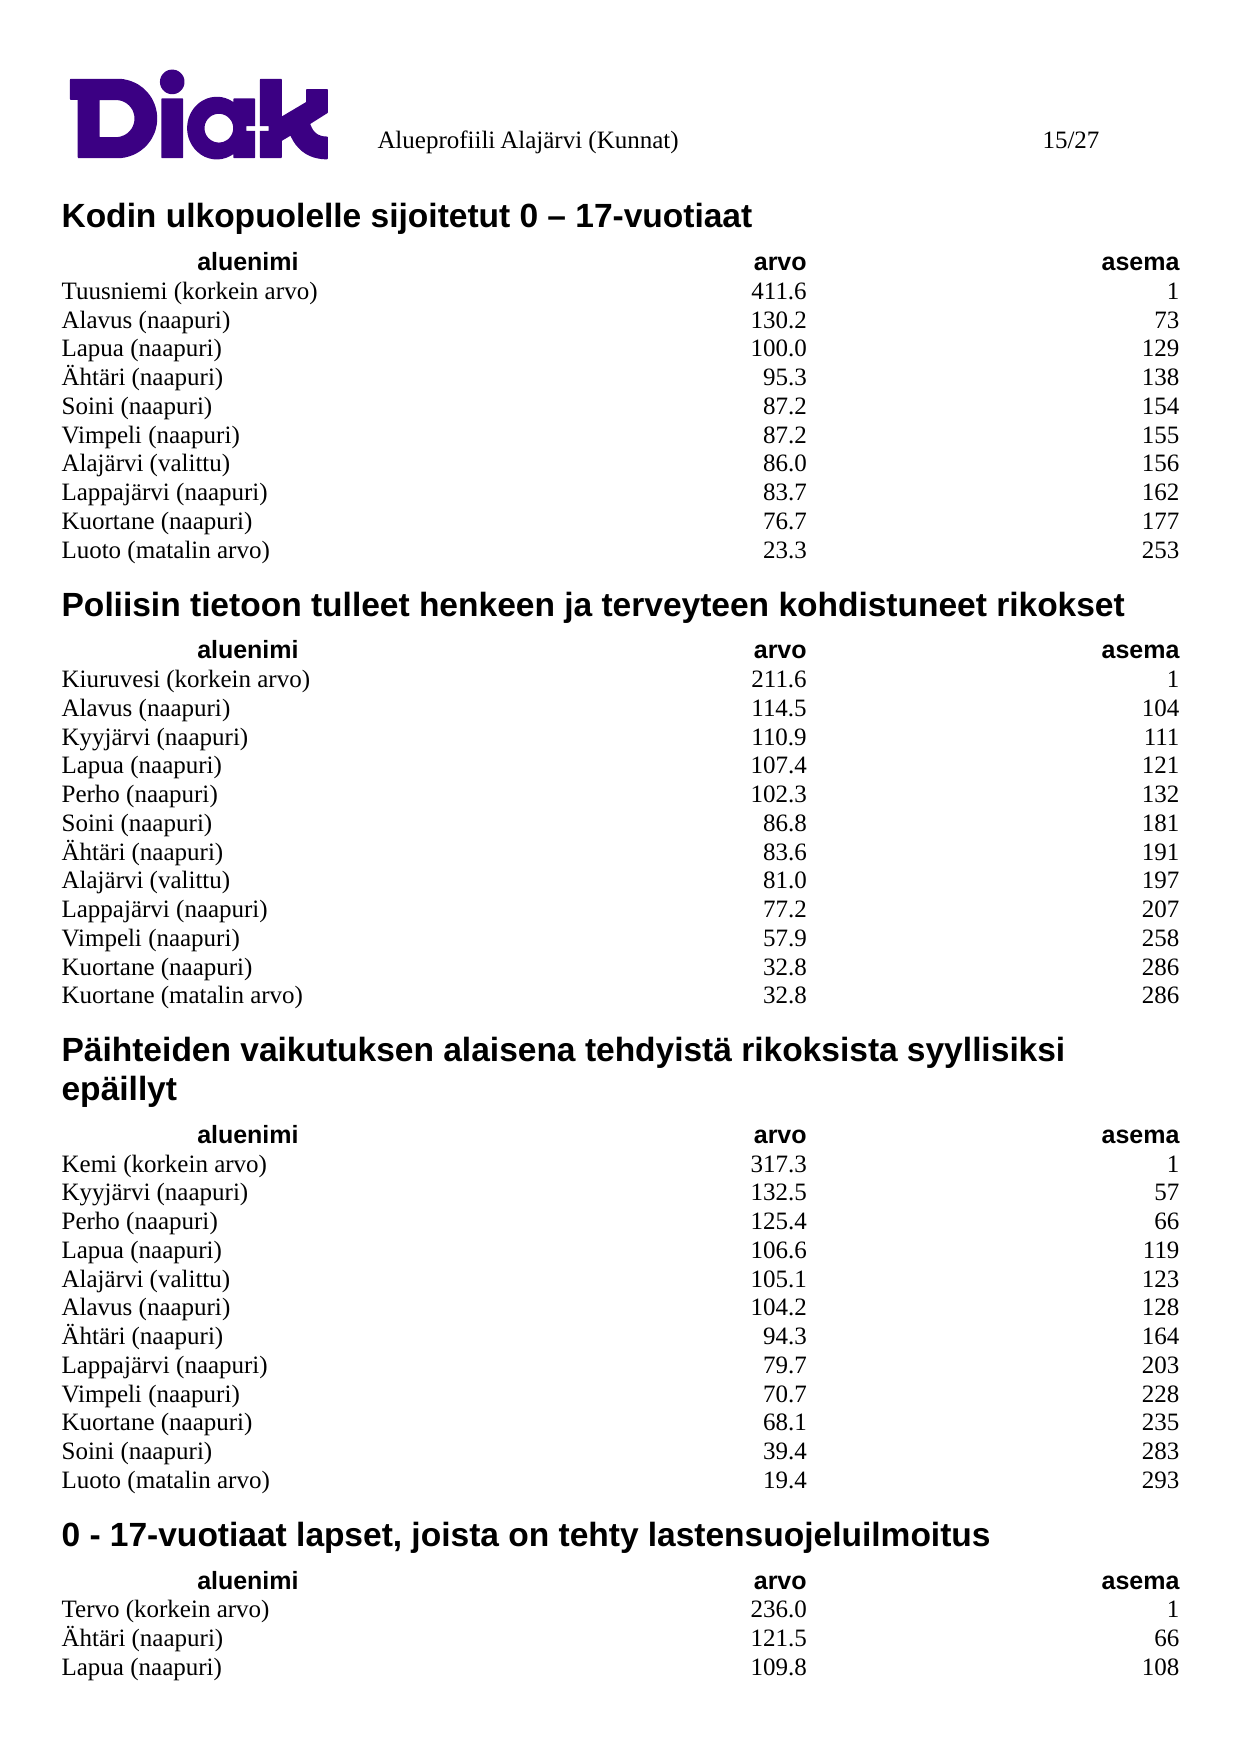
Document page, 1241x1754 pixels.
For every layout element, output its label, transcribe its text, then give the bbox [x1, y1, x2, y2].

table_cell 155 [806, 420, 1179, 448]
table_cell 83.6 [434, 837, 806, 866]
table_cell Soini (naapuri) [61, 808, 434, 837]
table_cell Kyyjärvi (naapuri) [61, 1178, 434, 1206]
table_cell 286 [806, 952, 1179, 981]
table_cell 123 [806, 1264, 1179, 1292]
subtitle Päihteiden vaikutuksen alaisena tehdyistä rikoksista syyllisiksi epäillyt [61, 1030, 1179, 1107]
table_cell Lappajärvi (naapuri) [61, 477, 434, 506]
table_cell Lapua (naapuri) [61, 751, 434, 779]
table_cell 73 [806, 305, 1179, 333]
table_cell 1 [806, 276, 1179, 305]
table_cell 203 [806, 1350, 1179, 1379]
table_cell 32.8 [434, 981, 806, 1009]
table_header aluenimi [61, 1120, 434, 1149]
table_cell Lapua (naapuri) [61, 1652, 434, 1681]
table_cell 110.9 [434, 722, 806, 751]
table_cell 125.4 [434, 1206, 806, 1235]
table_cell 102.3 [434, 779, 806, 808]
table_cell 57.9 [434, 923, 806, 952]
subtitle Poliisin tietoon tulleet henkeen ja terveyteen kohdistuneet rikokset [61, 584, 1179, 623]
table_cell 154 [806, 391, 1179, 420]
table_cell Alajärvi (valittu) [61, 1264, 434, 1292]
table_cell Perho (naapuri) [61, 1206, 434, 1235]
table_cell 207 [806, 894, 1179, 923]
table_cell Perho (naapuri) [61, 779, 434, 808]
table_header asema [806, 247, 1179, 276]
table_cell 286 [806, 981, 1179, 1009]
table_cell 129 [806, 334, 1179, 362]
table_cell Vimpeli (naapuri) [61, 1379, 434, 1407]
table_cell 1 [806, 664, 1179, 693]
table_cell 121 [806, 751, 1179, 779]
table_cell 68.1 [434, 1408, 806, 1436]
table_cell 39.4 [434, 1436, 806, 1465]
table_cell Alavus (naapuri) [61, 305, 434, 333]
table_cell 57 [806, 1178, 1179, 1206]
table_cell 100.0 [434, 334, 806, 362]
table_cell 23.3 [434, 535, 806, 563]
table_cell Luoto (matalin arvo) [61, 535, 434, 563]
subtitle 0 - 17-vuotiaat lapset, joista on tehty lastensuojeluilmoitus [61, 1514, 1179, 1553]
table_cell 130.2 [434, 305, 806, 333]
table_cell 108 [806, 1652, 1179, 1681]
table_cell Lappajärvi (naapuri) [61, 1350, 434, 1379]
table_cell 228 [806, 1379, 1179, 1407]
table_cell 132 [806, 779, 1179, 808]
table_cell Alajärvi (valittu) [61, 866, 434, 894]
table_cell 66 [806, 1206, 1179, 1235]
subtitle Kodin ulkopuolelle sijoitetut 0 – 17-vuotiaat [61, 196, 1179, 235]
table_cell Tuusniemi (korkein arvo) [61, 276, 434, 305]
table_cell 86.8 [434, 808, 806, 837]
table_cell Kuortane (naapuri) [61, 506, 434, 535]
table_cell 235 [806, 1408, 1179, 1436]
table_cell Kyyjärvi (naapuri) [61, 722, 434, 751]
table_cell 156 [806, 449, 1179, 477]
table_cell 70.7 [434, 1379, 806, 1407]
table_header aluenimi [61, 636, 434, 664]
table_cell 111 [806, 722, 1179, 751]
table_cell 77.2 [434, 894, 806, 923]
table_cell Ähtäri (naapuri) [61, 362, 434, 391]
table_header aluenimi [61, 1566, 434, 1594]
table_cell Soini (naapuri) [61, 391, 434, 420]
table_cell 253 [806, 535, 1179, 563]
table_cell 94.3 [434, 1321, 806, 1350]
table_header aluenimi [61, 247, 434, 276]
table_cell Ähtäri (naapuri) [61, 837, 434, 866]
table_cell 132.5 [434, 1178, 806, 1206]
table_cell 121.5 [434, 1623, 806, 1652]
table_cell 1 [806, 1149, 1179, 1177]
table_cell Lapua (naapuri) [61, 334, 434, 362]
table_cell 138 [806, 362, 1179, 391]
table_cell 236.0 [434, 1594, 806, 1623]
table_cell Kuortane (matalin arvo) [61, 981, 434, 1009]
table_cell 104.2 [434, 1293, 806, 1321]
table_cell Luoto (matalin arvo) [61, 1465, 434, 1494]
table_cell 66 [806, 1623, 1179, 1652]
table_cell 106.6 [434, 1235, 806, 1264]
table_cell Lappajärvi (naapuri) [61, 894, 434, 923]
table_cell 76.7 [434, 506, 806, 535]
table_cell Ähtäri (naapuri) [61, 1623, 434, 1652]
table_cell 87.2 [434, 391, 806, 420]
table_cell 191 [806, 837, 1179, 866]
table_header asema [806, 1566, 1179, 1594]
table_cell 162 [806, 477, 1179, 506]
table_cell Kuortane (naapuri) [61, 1408, 434, 1436]
table_header asema [806, 1120, 1179, 1149]
table_cell Lapua (naapuri) [61, 1235, 434, 1264]
table_cell 81.0 [434, 866, 806, 894]
table_cell 197 [806, 866, 1179, 894]
table_cell Kemi (korkein arvo) [61, 1149, 434, 1177]
table_cell 79.7 [434, 1350, 806, 1379]
table_cell Alavus (naapuri) [61, 1293, 434, 1321]
table_cell 19.4 [434, 1465, 806, 1494]
table_cell Alavus (naapuri) [61, 693, 434, 722]
table_cell 181 [806, 808, 1179, 837]
table_cell 32.8 [434, 952, 806, 981]
table_cell Kiuruvesi (korkein arvo) [61, 664, 434, 693]
table_cell Vimpeli (naapuri) [61, 420, 434, 448]
table_cell Vimpeli (naapuri) [61, 923, 434, 952]
table_cell 107.4 [434, 751, 806, 779]
table_cell Ähtäri (naapuri) [61, 1321, 434, 1350]
table_cell 317.3 [434, 1149, 806, 1177]
table_header arvo [434, 1120, 806, 1149]
table_cell 95.3 [434, 362, 806, 391]
table_cell 109.8 [434, 1652, 806, 1681]
table_cell 119 [806, 1235, 1179, 1264]
table_header asema [806, 636, 1179, 664]
table_cell 128 [806, 1293, 1179, 1321]
table_cell 177 [806, 506, 1179, 535]
table_cell 83.7 [434, 477, 806, 506]
table_cell Tervo (korkein arvo) [61, 1594, 434, 1623]
table_header arvo [434, 1566, 806, 1594]
table_cell 86.0 [434, 449, 806, 477]
table_cell 105.1 [434, 1264, 806, 1292]
table_cell 411.6 [434, 276, 806, 305]
table_cell 164 [806, 1321, 1179, 1350]
table_cell 114.5 [434, 693, 806, 722]
table_cell Alajärvi (valittu) [61, 449, 434, 477]
table_cell 87.2 [434, 420, 806, 448]
table_cell 104 [806, 693, 1179, 722]
table_cell Soini (naapuri) [61, 1436, 434, 1465]
table_header arvo [434, 636, 806, 664]
table_cell 1 [806, 1594, 1179, 1623]
table_cell 211.6 [434, 664, 806, 693]
table_cell Kuortane (naapuri) [61, 952, 434, 981]
table_header arvo [434, 247, 806, 276]
table_cell 258 [806, 923, 1179, 952]
table_cell 293 [806, 1465, 1179, 1494]
table_cell 283 [806, 1436, 1179, 1465]
